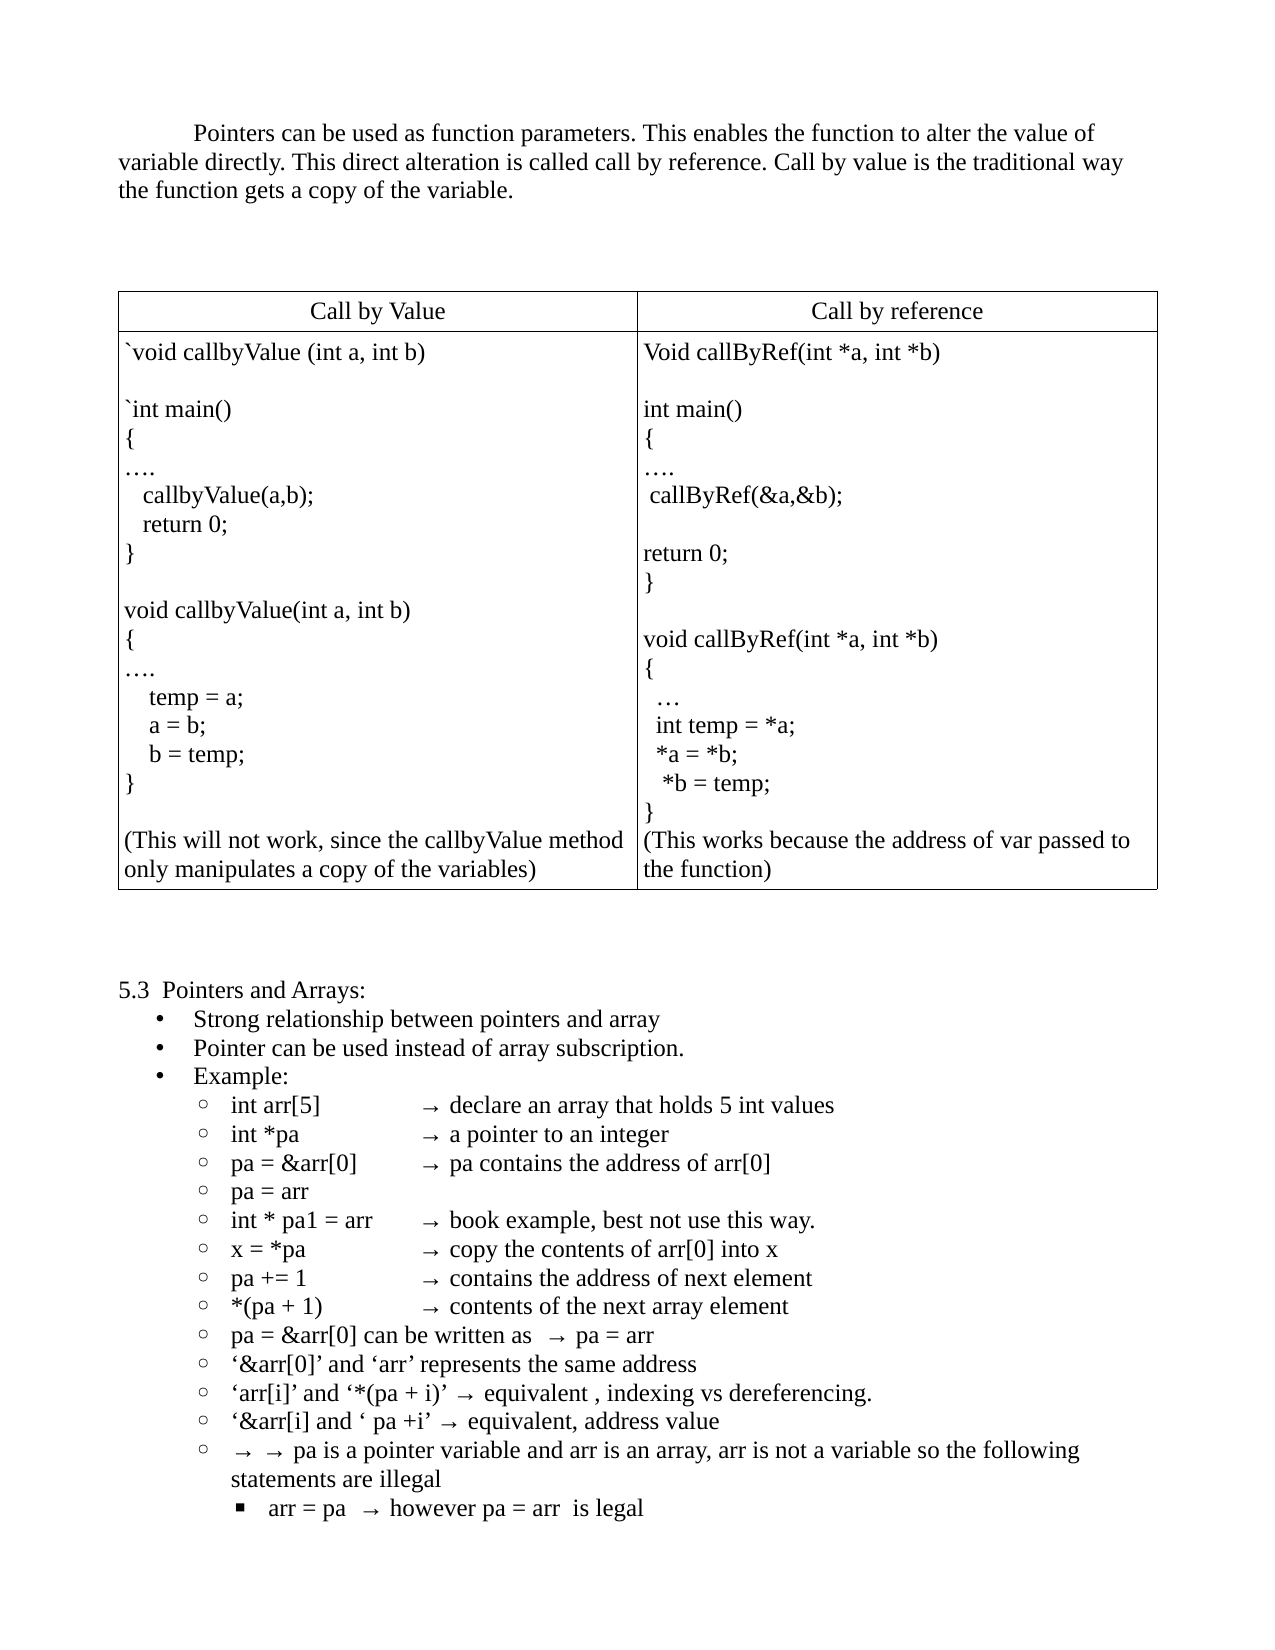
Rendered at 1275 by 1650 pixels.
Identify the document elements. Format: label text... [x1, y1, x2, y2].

list pa = arr [193, 1176, 1157, 1205]
list Strong relationship between pointers and array [156, 1004, 1157, 1033]
table_header Call by reference [638, 292, 1157, 331]
list ‘arr[i]’ and ‘*(pa + i)’ → equivalent , indexing vs dereferencing. [193, 1378, 1157, 1406]
list pa = &arr[0] can be written as → pa = arr [193, 1320, 1157, 1349]
list Example: [156, 1061, 1157, 1090]
text Pointers can be used as function parameters. This enables the function to alter the value of variable directly. This direct alteration is called call by reference. Call by value is the traditional way the function gets a copy of the variable. [118, 118, 1157, 204]
list pa = &arr[0] → pa contains the address of arr[0] [193, 1148, 1157, 1176]
list int *pa → a pointer to an integer [193, 1119, 1157, 1148]
list *(pa + 1) → contents of the next array element [193, 1291, 1157, 1320]
list pa += 1 → contains the address of next element [193, 1263, 1157, 1291]
text 5.3 Pointers and Arrays: [118, 975, 1157, 1004]
list ‘&arr[0]’ and ‘arr’ represents the same address [193, 1349, 1157, 1378]
table_cell `void callbyValue (int a, int b) `int main() { …. callbyValue(a,b); return 0; } void callbyValue(int a, int b) { …. temp = a; a = b; b = temp; } (This will not work, since the callbyValue method only manipulates a copy of the variables) [119, 332, 637, 889]
list ‘&arr[i] and ‘ pa +i’ → equivalent, address value [193, 1406, 1157, 1435]
list int * pa1 = arr → book example, best not use this way. [193, 1205, 1157, 1234]
table_cell Void callByRef(int *a, int *b) int main() { …. callByRef(&a,&b); return 0; } void callByRef(int *a, int *b) { … int temp = *a; *a = *b; *b = temp; } (This works because the address of var passed to the function) [638, 332, 1157, 889]
list → → pa is a pointer variable and arr is an array, arr is not a variable so the following statements are illegal [193, 1435, 1157, 1493]
list x = *pa → copy the contents of arr[0] into x [193, 1234, 1157, 1263]
table_header Call by Value [119, 292, 637, 331]
list Pointer can be used instead of array subscription. [156, 1033, 1157, 1061]
list int arr[5] → declare an array that holds 5 int values [193, 1090, 1157, 1119]
list arr = pa → however pa = arr is legal [231, 1493, 1157, 1521]
